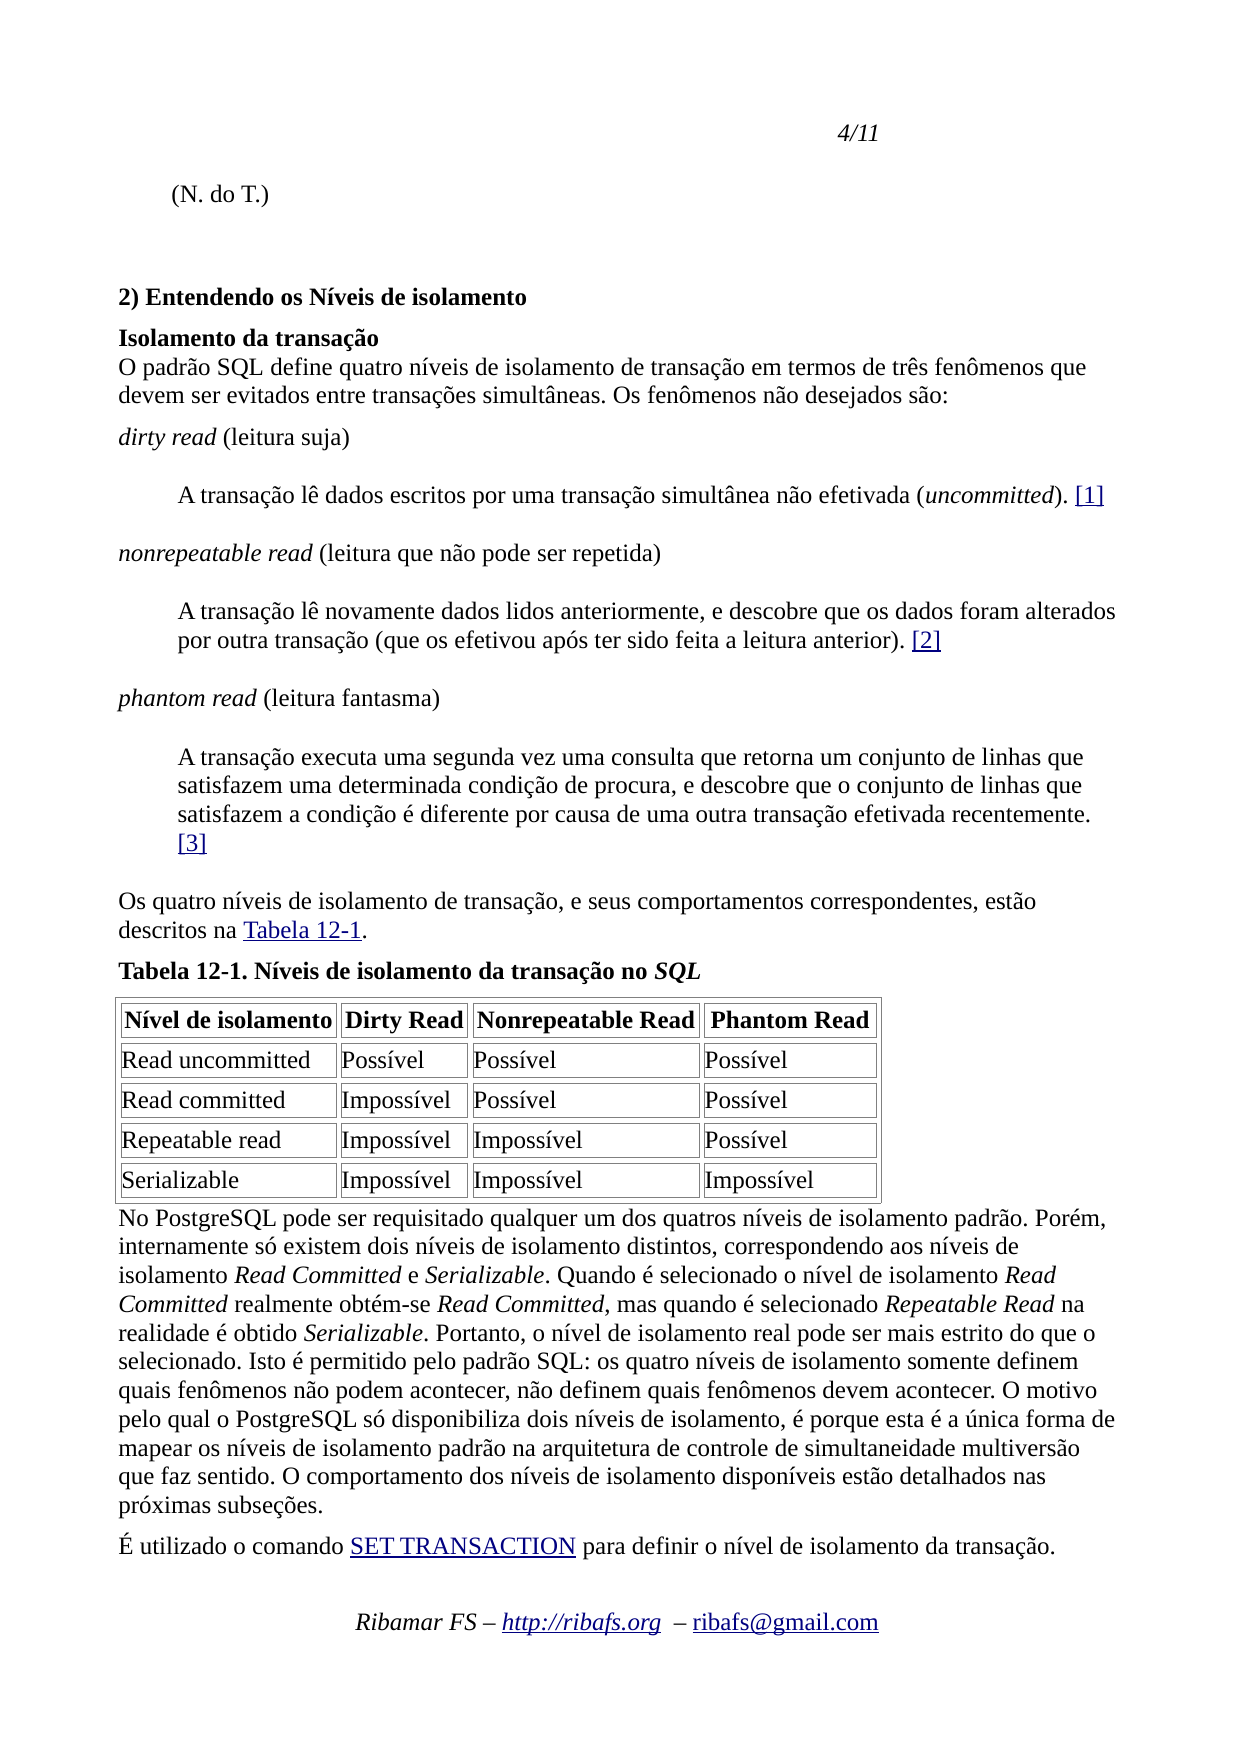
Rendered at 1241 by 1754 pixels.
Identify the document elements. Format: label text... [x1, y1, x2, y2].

table_cell Possível [338, 1037, 470, 1077]
text O padrão SQL define quatro níveis de isolamento de transação em termos de três fenômenos que devem ser evitados entre transações simultâneas. Os fenômenos não desejados são: [118, 352, 1122, 409]
table_cell (N. do T.) [168, 176, 1122, 240]
table_cell Possível [701, 1077, 878, 1117]
list A transação lê dados escritos por uma transação simultânea não efetivada (uncommitted). [1] [177, 480, 1122, 509]
table_cell Impossível [338, 1157, 470, 1197]
table_cell Possível [701, 1037, 878, 1077]
table_cell Possível [470, 1077, 701, 1117]
table_cell Possível [470, 1037, 701, 1077]
table_header Dirty Read [338, 998, 470, 1037]
text Tabela 12-1. Níveis de isolamento da transação no SQL [118, 956, 1122, 985]
table_cell Impossível [338, 1117, 470, 1157]
table_cell Impossível [701, 1157, 878, 1197]
list A transação lê novamente dados lidos anteriormente, e descobre que os dados foram alterados por outra transação (que os efetivou após ter sido feita a leitura anterior). [2] [177, 596, 1122, 654]
table_cell Impossível [470, 1157, 701, 1197]
table_header Nonrepeatable Read [470, 998, 701, 1037]
table_cell [118, 176, 168, 240]
text 2) Entendendo os Níveis de isolamento [118, 282, 1122, 310]
table_cell Repeatable read [118, 1117, 338, 1157]
text Os quatro níveis de isolamento de transação, e seus comportamentos correspondentes, estão descritos na Tabela 12-1. [118, 886, 1122, 943]
text No PostgreSQL pode ser requisitado qualquer um dos quatros níveis de isolamento padrão. Porém, internamente só existem dois níveis de isolamento distintos, correspondendo aos níveis de isolamento Read Committed e Serializable. Quando é selecionado o nível de isolamento Read Committed realmente obtém-se Read Committed, mas quando é selecionado Repeatable Read na realidade é obtido Serializable. Portanto, o nível de isolamento real pode ser mais estrito do que o selecionado. Isto é permitido pelo padrão SQL: os quatro níveis de isolamento somente definem quais fenômenos não podem acontecer, não definem quais fenômenos devem acontecer. O motivo pelo qual o PostgreSQL só disponibiliza dois níveis de isolamento, é porque esta é a única forma de mapear os níveis de isolamento padrão na arquitetura de controle de simultaneidade multiversão que faz sentido. O comportamento dos níveis de isolamento disponíveis estão detalhados nas próximas subseções. [118, 1203, 1122, 1519]
table_header Nível de isolamento [118, 998, 338, 1037]
table_cell Serializable [118, 1157, 338, 1197]
table_header Phantom Read [701, 998, 878, 1037]
table_cell Impossível [470, 1117, 701, 1157]
subtitle phantom read (leitura fantasma) [118, 683, 1122, 712]
table_cell Impossível [338, 1077, 470, 1117]
table_cell Read uncommitted [118, 1037, 338, 1077]
table_cell Possível [701, 1117, 878, 1157]
text É utilizado o comando SET TRANSACTION para definir o nível de isolamento da transação. [118, 1531, 1122, 1560]
subtitle nonrepeatable read (leitura que não pode ser repetida) [118, 538, 1122, 567]
subtitle dirty read (leitura suja) [118, 422, 1122, 450]
list A transação executa uma segunda vez uma consulta que retorna um conjunto de linhas que satisfazem uma determinada condição de procura, e descobre que o conjunto de linhas que satisfazem a condição é diferente por causa de uma outra transação efetivada recentemente. [3] [177, 742, 1122, 857]
table_cell Read committed [118, 1077, 338, 1117]
text Isolamento da transação [118, 323, 1122, 352]
